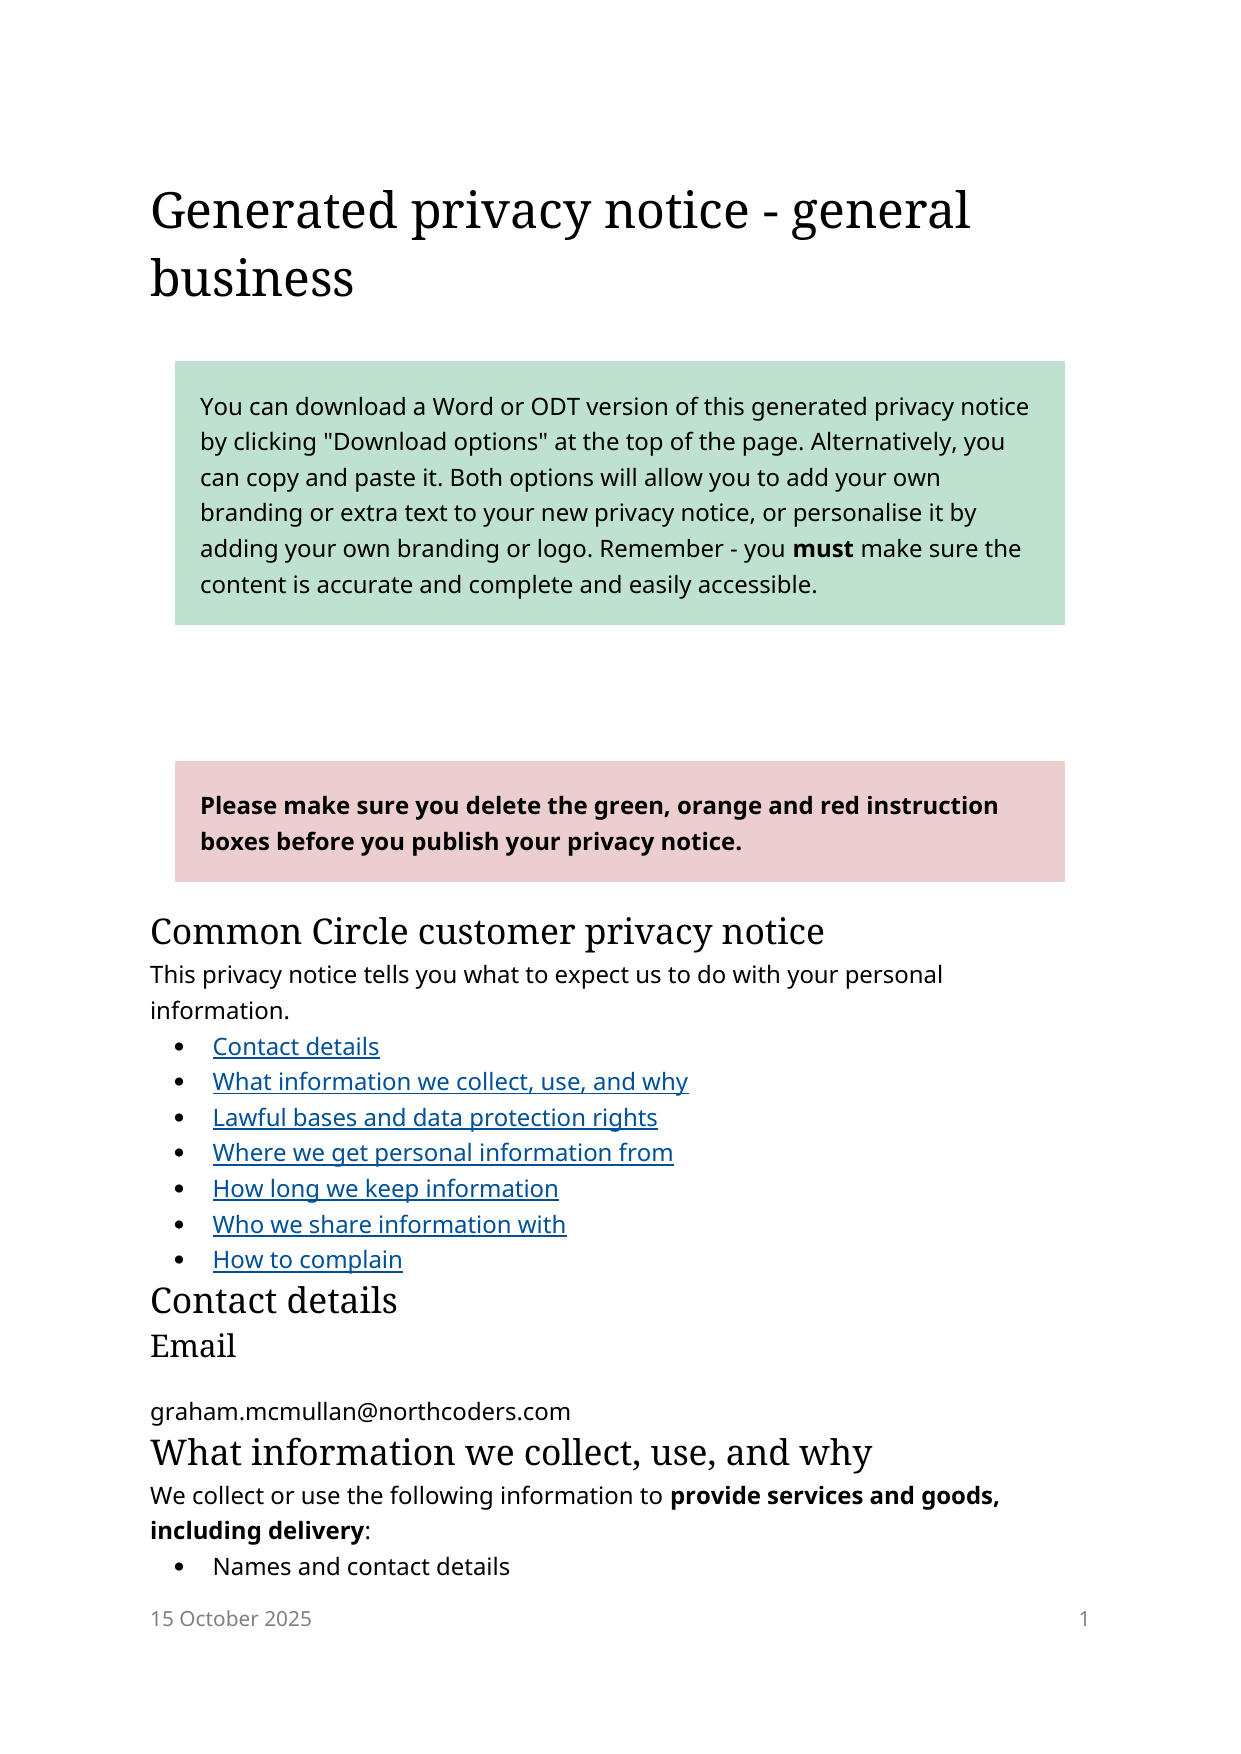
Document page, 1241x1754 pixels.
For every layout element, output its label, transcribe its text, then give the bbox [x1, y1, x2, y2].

list What information we collect, use, and why [175, 1062, 1090, 1098]
list Lawful bases and data protection rights [175, 1098, 1090, 1133]
text graham.mcmullan@northcoders.com [150, 1392, 1090, 1427]
text Please make sure you delete the green, orange and red instruction boxes before you publish your privacy notice. [175, 761, 1065, 882]
list Names and contact details [175, 1547, 1090, 1582]
list Contact details [175, 1026, 1090, 1062]
text Contact details [150, 1276, 1090, 1324]
list Where we get personal information from [175, 1133, 1090, 1169]
list How to complain [175, 1240, 1090, 1276]
text Common Circle customer privacy notice [150, 907, 1090, 955]
text You can download a Word or ODT version of this generated privacy notice by clicking "Download options" at the top of the page. Alternatively, you can copy and paste it. Both options will allow you to add your own branding or extra text to your new privacy notice, or personalise it by adding your own branding or logo. Remember - you must make sure the content is accurate and complete and easily accessible. [175, 361, 1065, 625]
list How long we keep information [175, 1169, 1090, 1204]
list Who we share information with [175, 1204, 1090, 1240]
text Generated privacy notice - general business [150, 175, 1090, 311]
text What information we collect, use, and why [150, 1427, 1090, 1475]
text We collect or use the following information to provide services and goods, including delivery: [150, 1475, 1090, 1547]
text This privacy notice tells you what to expect us to do with your personal information. [150, 955, 1090, 1026]
text Email [150, 1324, 1090, 1367]
